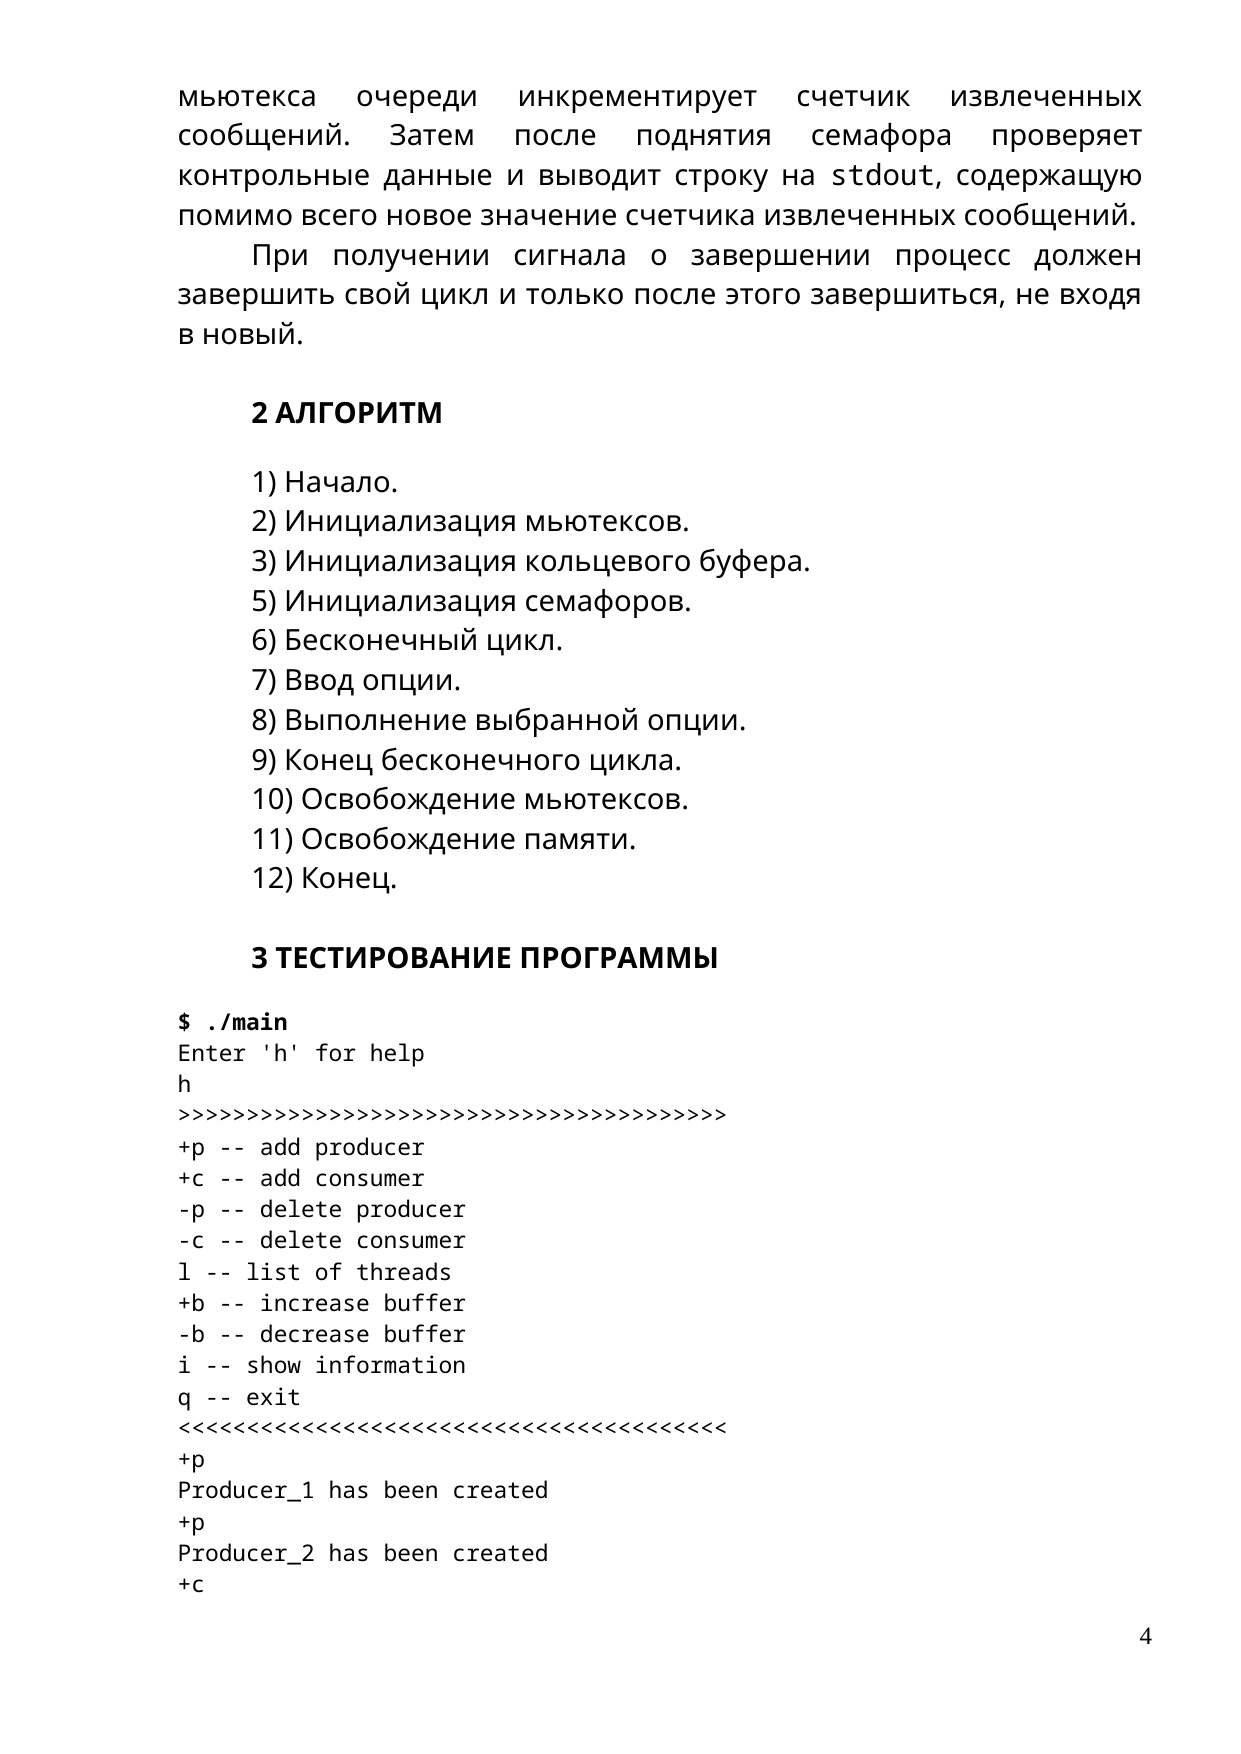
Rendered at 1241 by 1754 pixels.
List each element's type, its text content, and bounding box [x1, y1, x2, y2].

text При получении сигнала о завершении процесс должен завершить свой цикл и только после этого завершиться, не входя в новый. [177, 234, 1143, 353]
text h [177, 1068, 1143, 1099]
text 2) Инициализация мьютексов. [177, 501, 1143, 540]
text -c -- delete consumer [177, 1224, 1143, 1256]
text 8) Выполнение выбранной опции. [177, 699, 1143, 739]
text q -- exit [177, 1381, 1143, 1412]
text -b -- decrease buffer [177, 1318, 1143, 1349]
text -p -- delete producer [177, 1193, 1143, 1224]
text 2 АЛГОРИТМ [177, 392, 1143, 432]
text +c -- add consumer [177, 1162, 1143, 1193]
text +p [177, 1506, 1143, 1537]
text 12) Конец. [177, 858, 1143, 897]
text Producer_1 has been created [177, 1474, 1143, 1506]
text 1) Начало. [177, 461, 1143, 501]
text Producer_2 has been created [177, 1537, 1143, 1568]
text 10) Освобождение мьютексов. [177, 778, 1143, 818]
text 7) Ввод опции. [177, 659, 1143, 699]
text 11) Освобождение памяти. [177, 818, 1143, 858]
text мьютекса очереди инкрементирует счетчик извлеченных сообщений. Затем после поднятия семафора проверяет контрольные данные и выводит строку на stdout, содержащую помимо всего новое значение счетчика извлеченных сообщений. [177, 75, 1143, 234]
text 5) Инициализация семафоров. [177, 580, 1143, 620]
text +b -- increase buffer [177, 1287, 1143, 1318]
text i -- show information [177, 1349, 1143, 1381]
text 3 ТЕСТИРОВАНИЕ ПРОГРАММЫ [177, 937, 1143, 977]
text 3) Инициализация кольцевого буфера. [177, 540, 1143, 580]
text +c [177, 1568, 1143, 1599]
text 6) Бесконечный цикл. [177, 620, 1143, 659]
text +p -- add producer [177, 1131, 1143, 1162]
text l -- list of threads [177, 1256, 1143, 1287]
text <<<<<<<<<<<<<<<<<<<<<<<<<<<<<<<<<<<<<<<< [177, 1412, 1143, 1443]
text $ ./main [177, 1006, 1143, 1037]
text Enter 'h' for help [177, 1037, 1143, 1068]
text 9) Конец бесконечного цикла. [177, 739, 1143, 778]
text +p [177, 1443, 1143, 1474]
text >>>>>>>>>>>>>>>>>>>>>>>>>>>>>>>>>>>>>>>> [177, 1099, 1143, 1131]
